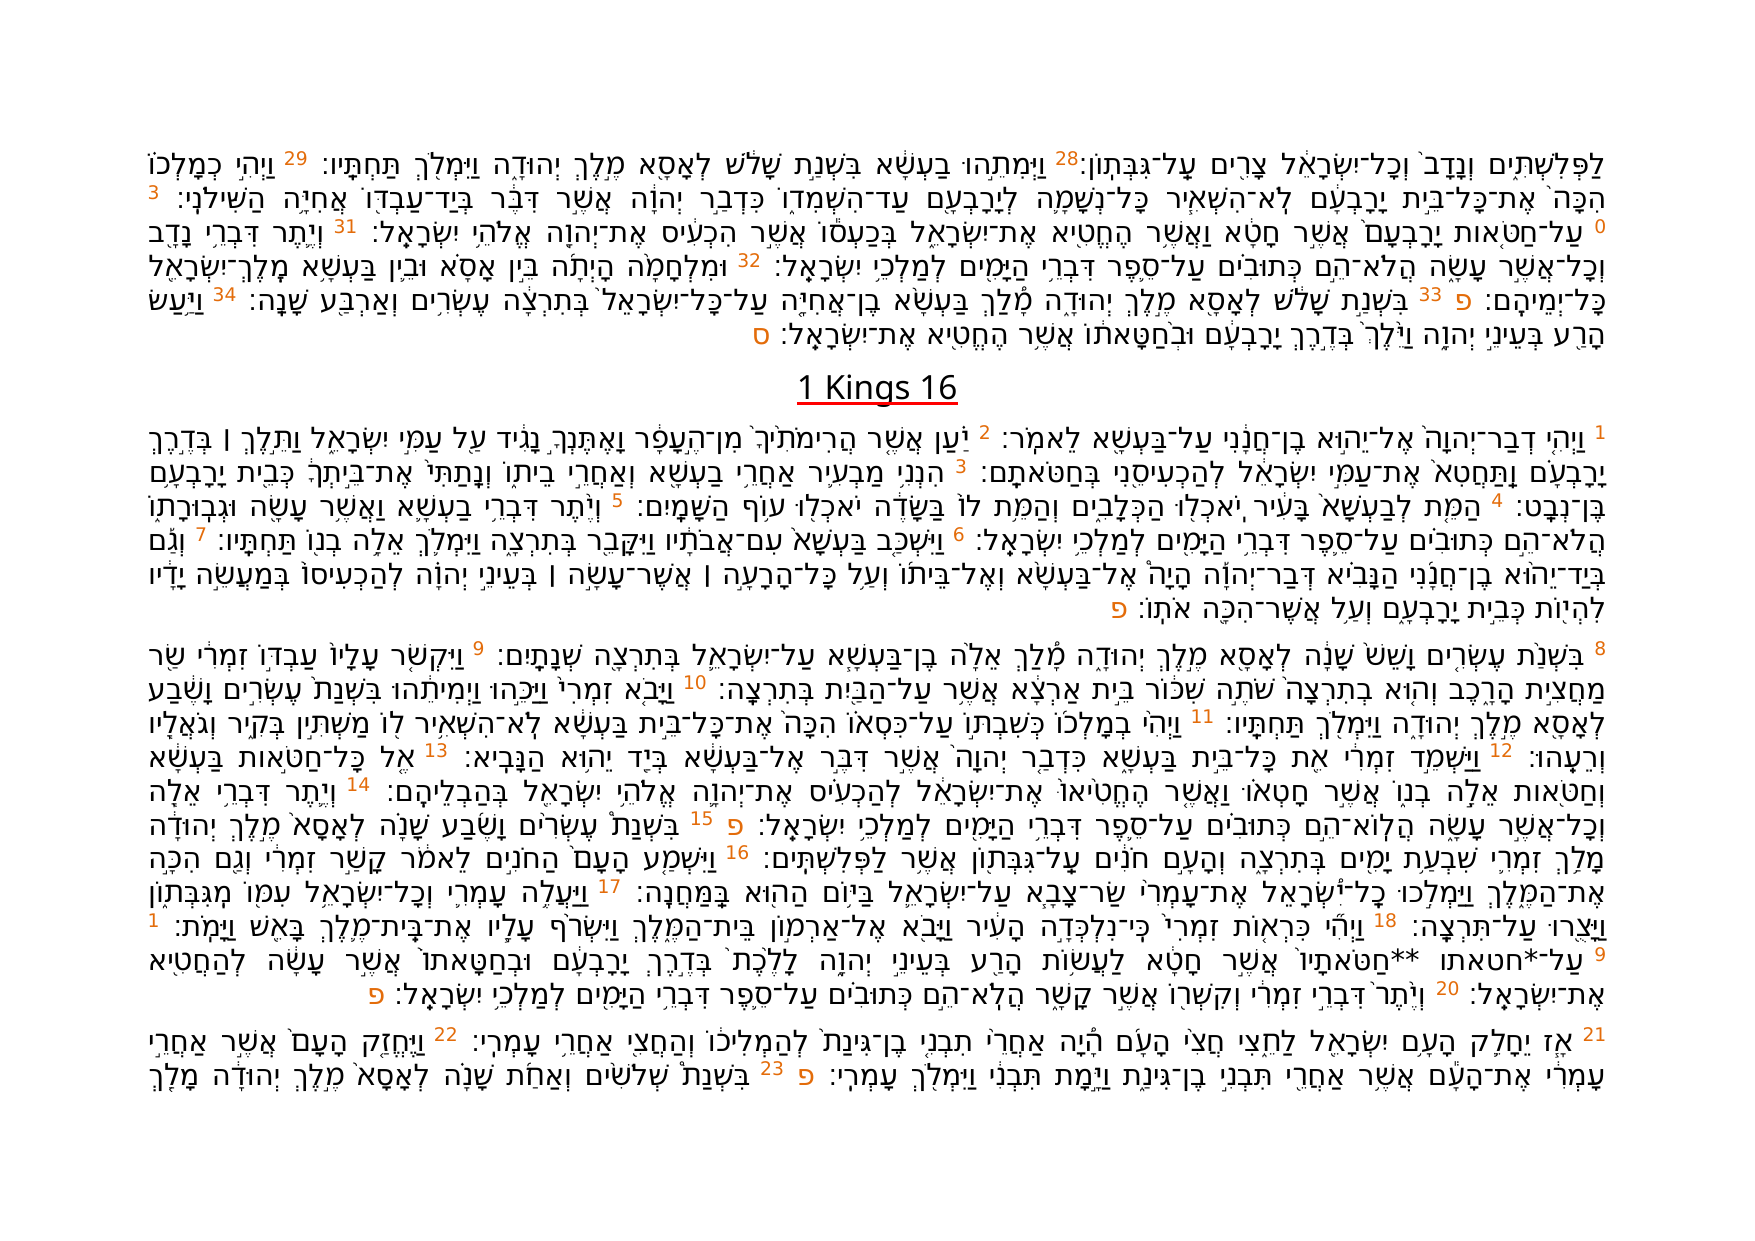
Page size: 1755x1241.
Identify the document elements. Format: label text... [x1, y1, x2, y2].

text 1 Kings 16 [148, 364, 1606, 409]
text 8 בִּשְׁנַ֨ת עֶשְׂרִ֤ים וָשֵׁשׁ֙ שָׁנָ֔ה לְאָסָ֖א מֶ֣לֶךְ יְהוּדָ֑ה מָ֠לַךְ אֵלָ֨ה בֶן־בַּעְשָׁ֧א עַל־יִשְׂרָאֵ֛ל בְּתִרְצָ֖ה שְׁנָתָֽיִם׃ ‬‬9 וַיִּקְשֹׁ֤ר עָלָיו֙ עַבְדּ֣וֹ זִמְרִ֔י שַׂ֖ר מַחֲצִ֣ית הָרָ֑כֶב וְה֤וּא בְתִרְצָה֙ שֹׁתֶ֣ה שִׁכּ֔וֹר בֵּ֣ית אַרְצָ֔א אֲשֶׁ֥ר עַל־הַבַּ֖יִת בְּתִרְצָֽה׃ ‬‬10 וַיָּבֹ֤א זִמְרִי֙ וַיַּכֵּ֣הוּ וַיְמִיתֵ֔הוּ בִּשְׁנַת֙ עֶשְׂרִ֣ים וָשֶׁ֔בַע לְאָסָ֖א מֶ֣לֶךְ יְהוּדָ֑ה וַיִּמְלֹ֖ךְ תַּחְתָּֽיו׃ ‬‬11 וַיְהִ֨י בְמָלְכ֜וֹ כְּשִׁבְתּ֣וֹ עַל־כִּסְא֗וֹ הִכָּה֙ אֶת־כָּל־בֵּ֣ית בַּעְשָׁ֔א לֹֽא־הִשְׁאִ֥יר ל֖וֹ מַשְׁתִּ֣ין בְּקִ֑יר וְגֹאֲלָ֖יו וְרֵעֵֽהוּ׃ ‬‬12 וַיַּשְׁמֵ֣ד זִמְרִ֔י אֵ֖ת כָּל־בֵּ֣ית בַּעְשָׁ֑א כִּדְבַ֤ר יְהוָה֙ אֲשֶׁ֣ר דִּבֶּ֣ר אֶל־בַּעְשָׁ֔א בְּיַ֖ד יֵה֥וּא הַנָּבִֽיא׃ ‬‬13 אֶ֚ל כָּל־חַטֹּ֣אות בַּעְשָׁ֔א וְחַטֹּ֖אות אֵלָ֣ה בְנ֑וֹ אֲשֶׁ֣ר חָטְא֗וּ וַאֲשֶׁ֤ר הֶחֱטִ֙יאוּ֙ אֶת־יִשְׂרָאֵ֔ל לְהַכְעִ֗יס אֶת־יְהוָ֛ה אֱלֹהֵ֥י יִשְׂרָאֵ֖ל בְּהַבְלֵיהֶֽם׃ ‬‬14 וְיֶ֛תֶר דִּבְרֵ֥י אֵלָ֖ה וְכָל־אֲשֶׁ֣ר עָשָׂ֑ה הֲלֽוֹא־הֵ֣ם כְּתוּבִ֗ים עַל־סֵ֛פֶר דִּבְרֵ֥י הַיָּמִ֖ים לְמַלְכֵ֥י יִשְׂרָאֵֽל׃ פ ‬‬15 בִּשְׁנַת֩ עֶשְׂרִ֨ים וָשֶׁ֜בַע שָׁנָ֗ה לְאָסָא֙ מֶ֣לֶךְ יְהוּדָ֔ה מָלַ֥ךְ זִמְרִ֛י שִׁבְעַ֥ת יָמִ֖ים בְּתִרְצָ֑ה וְהָעָ֣ם חֹנִ֔ים עַֽל־גִּבְּת֖וֹן אֲשֶׁ֥ר לַפְּלִשְׁתִּֽים׃ ‬‬16 וַיִּשְׁמַ֤ע הָעָם֙ הַחֹנִ֣ים לֵאמֹ֔ר קָשַׁ֣ר זִמְרִ֔י וְגַ֖ם הִכָּ֣ה אֶת־הַמֶּ֑לֶךְ וַיַּמְלִ֣כוּ כָֽל־יִ֠שְׂרָאֵל אֶת־עָמְרִ֨י שַׂר־צָבָ֧א עַל־יִשְׂרָאֵ֛ל בַּיּ֥וֹם הַה֖וּא בַּֽמַּחֲנֶֽה׃ ‬‬17 וַיַּעֲלֶ֥ה עָמְרִ֛י וְכָל־יִשְׂרָאֵ֥ל עִמּ֖וֹ מִֽגִּבְּת֑וֹן וַיָּצֻ֖רוּ עַל־תִּרְצָֽה׃ ‬‬18 וַיְהִ֞י כִּרְא֤וֹת זִמְרִי֙ כִּֽי־נִלְכְּדָ֣ה הָעִ֔יר וַיָּבֹ֖א אֶל־אַרְמ֣וֹן בֵּית־הַמֶּ֑לֶךְ וַיִּשְׂרֹ֨ף עָלָ֧יו אֶת־בֵּֽית־מֶ֛לֶךְ בָּאֵ֖שׁ וַיָּמֹֽת׃ ‬‬19 עַל־*חטאתו **חַטֹּאתָיו֙ אֲשֶׁ֣ר חָטָ֔א לַעֲשׂ֥וֹת הָרַ֖ע בְּעֵינֵ֣י יְהוָ֑ה לָלֶ֙כֶת֙ בְּדֶ֣רֶךְ יָרָבְעָ֔ם וּבְחַטָּאתוֹ֙ אֲשֶׁ֣ר עָשָׂ֔ה לְהַחֲטִ֖יא אֶת־יִשְׂרָאֵֽל׃ ‬‬20 וְיֶ֙תֶר֙ דִּבְרֵ֣י זִמְרִ֔י וְקִשְׁר֖וֹ אֲשֶׁ֣ר קָשָׁ֑ר הֲלֹֽא־הֵ֣ם כְּתוּבִ֗ים עַל־סֵ֛פֶר דִּבְרֵ֥י הַיָּמִ֖ים לְמַלְכֵ֥י יִשְׂרָאֵֽל׃ פ ‬‬‬‬‬‬‬‬‬‬‬‬‬‬‬‬‬‬‬‬‬‬‬‬‬‬‬‬‬‬‬‬‬‬‬‬‬‬‬‬‬ [148, 638, 1606, 1012]
text 1 וַיְהִ֤י דְבַר־יְהוָה֙ אֶל־יֵה֣וּא בֶן־חֲנָ֔נִי עַל־בַּעְשָׁ֖א לֵאמֹֽר׃ 2 יַ֗עַן אֲשֶׁ֤ר הֲרִימֹתִ֙יךָ֙ מִן־הֶ֣עָפָ֔ר וָאֶתֶּנְךָ֣ נָגִ֔יד עַ֖ל עַמִּ֣י יִשְׂרָאֵ֑ל וַתֵּ֣לֶךְ ׀ בְּדֶ֣רֶךְ יָרָבְעָ֗ם וַֽתַּחֲטִא֙ אֶת־עַמִּ֣י יִשְׂרָאֵ֔ל לְהַכְעִיסֵ֖נִי בְּחַטֹּאתָֽם׃ ‬‬3 הִנְנִ֥י מַבְעִ֛יר אַחֲרֵ֥י בַעְשָׁ֖א וְאַחֲרֵ֣י בֵית֑וֹ וְנָֽתַתִּי֙ אֶת־בֵּ֣יתְךָ֔ כְּבֵ֖ית יָרָבְעָ֥ם בֶּן־נְבָֽט׃ ‬‬4 הַמֵּ֤ת לְבַעְשָׁא֙ בָּעִ֔יר יֹֽאכְל֖וּ הַכְּלָבִ֑ים וְהַמֵּ֥ת לוֹ֙ בַּשָּׂדֶ֔ה יֹאכְל֖וּ ע֥וֹף הַשָּׁמָֽיִם׃ ‬‬5 וְיֶ֨תֶר דִּבְרֵ֥י בַעְשָׁ֛א וַאֲשֶׁ֥ר עָשָׂ֖ה וּגְבֽוּרָת֑וֹ הֲלֹא־הֵ֣ם כְּתוּבִ֗ים עַל־סֵ֛פֶר דִּבְרֵ֥י הַיָּמִ֖ים לְמַלְכֵ֥י יִשְׂרָאֵֽל׃ ‬‬6 וַיִּשְׁכַּ֤ב בַּעְשָׁא֙ עִם־אֲבֹתָ֔יו וַיִּקָּבֵ֖ר בְּתִרְצָ֑ה וַיִּמְלֹ֛ךְ אֵלָ֥ה בְנ֖וֹ תַּחְתָּֽיו׃ ‬‬7 וְגַ֡ם בְּיַד־יֵה֨וּא בֶן־חֲנָ֜נִי הַנָּבִ֗יא דְּבַר־יְהוָ֡ה הָיָה֩ אֶל־בַּעְשָׁ֨א וְאֶל־בֵּית֜וֹ וְעַ֥ל כָּל־הָרָעָ֣ה ׀ אֲשֶׁר־עָשָׂ֣ה ׀ בְּעֵינֵ֣י יְהוָ֗ה לְהַכְעִיסוֹ֙ בְּמַעֲשֵׂ֣ה יָדָ֔יו לִהְי֖וֹת כְּבֵ֣ית יָרָבְעָ֑ם וְעַ֥ל אֲשֶׁר־הִכָּ֖ה אֹתֽוֹ׃ פ ‬‬‬‬‬‬‬‬‬‬‬‬‬‬‬‬‬‬‬‬ [148, 422, 1606, 626]
text 25 וְנָדָ֣ב בֶּן־יָרָבְעָ֗ם מָלַךְ֙ עַל־יִשְׂרָאֵ֔ל בִּשְׁנַ֣ת שְׁתַּ֔יִם לְאָסָ֖א מֶ֣לֶךְ יְהוּדָ֑ה וַיִּמְלֹ֥ךְ עַל־יִשְׂרָאֵ֖ל שְׁנָתָֽיִם׃ ‬‬26 וַיַּ֥עַשׂ הָרַ֖ע בְּעֵינֵ֣י יְהוָ֑ה וַיֵּ֙לֶךְ֙ בְּדֶ֣רֶךְ אָבִ֔יו וּבְ֨חַטָּאת֔וֹ אֲשֶׁ֥ר הֶחֱטִ֖יא אֶת־יִשְׂרָאֵֽל׃ ‬‬27 וַיִּקשֹׁ֨ר עָלָ֜יו בַּעְשָׁ֤א בֶן־אֲחִיָּה֙ לְבֵ֣ית יִשָּׂשכָ֔ר וַיַּכֵּ֣הוּ בַעְשָׁ֔א בְּגִבְּת֖וֹן אֲשֶׁ֣ר לַפְּלִשְׁתִּ֑ים וְנָדָב֙ וְכָל־יִשְׂרָאֵ֔ל צָרִ֖ים עַֽל־גִּבְּתֽוֹן׃‬‬28 וַיְּמִתֵ֣הוּ בַעְשָׁ֔א בִּשְׁנַ֣ת שָׁלֹ֔שׁ לְאָסָ֖א מֶ֣לֶךְ יְהוּדָ֑ה וַיִּמְלֹ֖ךְ תַּחְתָּֽיו׃ ‬‬29 וַיְהִ֣י כְמָלְכ֗וֹ הִכָּה֙ אֶת־כָּל־בֵּ֣ית יָרָבְעָ֔ם לֹֽא־הִשְׁאִ֧יר כָּל־נְשָׁמָ֛ה לְיָרָבְעָ֖ם עַד־הִשְׁמִד֑וֹ כִּדְבַ֣ר יְהוָ֔ה אֲשֶׁ֣ר דִּבֶּ֔ר בְּיַד־עַבְדּ֖וֹ אֲחִיָּ֥ה הַשִּׁילֹנִֽי׃ ‬‬30 עַל־חַטֹּ֤אות יָרָבְעָם֙ אֲשֶׁ֣ר חָטָ֔א וַאֲשֶׁ֥ר הֶחֱטִ֖יא אֶת־יִשְׂרָאֵ֑ל בְּכַעְס֕וֹ אֲשֶׁ֣ר הִכְעִ֔יס אֶת־יְהוָ֖ה אֱלֹהֵ֥י יִשְׂרָאֵֽל׃ ‬‬31 וְיֶ֛תֶר דִּבְרֵ֥י נָדָ֖ב וְכָל־אֲשֶׁ֣ר עָשָׂ֑ה הֲלֹא־הֵ֣ם כְּתוּבִ֗ים עַל־סֵ֛פֶר דִּבְרֵ֥י הַיָּמִ֖ים לְמַלְכֵ֥י יִשְׂרָאֵֽל׃ ‬‬32 וּמִלְחָמָ֨ה הָיְתָ֜ה בֵּ֣ין אָסָ֗א וּבֵ֛ין בַּעְשָׁ֥א מֶֽלֶךְ־יִשְׂרָאֵ֖ל כָּל־יְמֵיהֶֽם׃ פ ‬‬33 בִּשְׁנַ֣ת שָׁלֹ֔שׁ לְאָסָ֖א מֶ֣לֶךְ יְהוּדָ֑ה מָ֠לַךְ בַּעְשָׁ֨א בֶן־אֲחִיָּ֤ה עַל־כָּל־יִשְׂרָאֵל֙ בְּתִרְצָ֔ה עֶשְׂרִ֥ים וְאַרְבַּ֖ע שָׁנָֽה׃ ‬‬34 וַיַּ֥עַשׂ הָרַ֖ע בְּעֵינֵ֣י יְהוָ֑ה וַיֵּ֙לֶךְ֙ בְּדֶ֣רֶךְ יָרָבְעָ֔ם וּבְ֨חַטָּאת֔וֹ אֲשֶׁ֥ר הֶחֱטִ֖יא אֶת־יִשְׂרָאֵֽל׃ ס ‬‬‬‬‬‬‬‬‬‬‬‬‬‬‬‬‬‬‬‬‬‬‬‬‬‬‬‬‬‬‬‬ [148, 148, 1606, 351]
text 21 אָ֧ז יֵחָלֵ֛ק הָעָ֥ם יִשְׂרָאֵ֖ל לַחֵ֑צִי חֲצִ֨י הָעָ֜ם הָ֠יָה אַחֲרֵ֨י תִבְנִ֤י בֶן־גִּינַת֙ לְהַמְלִיכ֔וֹ וְהַחֲצִ֖י אַחֲרֵ֥י עָמְרִֽי׃ ‬‬22 וַיֶּחֱזַ֤ק הָעָם֙ אֲשֶׁ֣ר אַחֲרֵ֣י עָמְרִ֔י אֶת־הָעָ֕ם אֲשֶׁ֥ר אַחֲרֵ֖י תִּבְנִ֣י בֶן־גִּינַ֑ת וַיָּ֣מָת תִּבְנִ֔י וַיִּמְלֹ֖ךְ עָמְרִֽי׃ פ ‬‬23 בִּשְׁנַת֩ שְׁלֹשִׁ֨ים וְאַחַ֜ת שָׁנָ֗ה לְאָסָא֙ מֶ֣לֶךְ יְהוּדָ֔ה מָלַ֤ךְ עָמְרִי֙ עַל־יִשְׂרָאֵ֔ל שְׁתֵּ֥ים עֶשְׂרֵ֖ה שָׁנָ֑ה בְּתִרְצָ֖ה מָלַ֥ךְ שֵׁשׁ־שָׁנִֽים׃ ‬‬24 וַיִּ֜קֶן אֶת־הָהָ֥ר שֹׁמְר֛וֹן מֵ֥אֶת שֶׁ֖מֶר בְּכִכְּרַ֣יִם כָּ֑סֶף וַיִּ֙בֶן֙ אֶת־הָהָ֔ר וַיִּקְרָ֗א אֶת־שֵׁ֤ם הָעִיר֙ אֲשֶׁ֣ר בָּנָ֔ה עַ֣ל שֶׁם־שֶׁ֔מֶר אֲדֹנֵ֖י הָהָ֥ר שֹׁמְרֽוֹן׃ ‬‬25 וַיַּעֲשֶׂ֥ה עָמְרִ֛י הָרַ֖ע בְּעֵינֵ֣י יְהוָ֑ה וַיָּ֕רַע מִכֹּ֖ל אֲשֶׁ֥ר לְפָנָֽיו׃ ‬‬26 וַיֵּ֗לֶךְ בְּכָל־דֶּ֙רֶךְ֙ יָרָבְעָ֣ם בֶּן־נְבָ֔ט *ובחטאתיו **וּבְחַטָּאת֔וֹ אֲשֶׁ֥ר הֶחֱטִ֖יא אֶת־יִשְׂרָאֵ֑ל לְהַכְעִ֗יס אֶת־יְהוָ֛ה אֱלֹהֵ֥י יִשְׂרָאֵ֖ל בְּהַבְלֵיהֶֽם׃ ‬‬27 וְיֶ֨תֶר דִּבְרֵ֤י עָמְרִי֙ אֲשֶׁ֣ר עָשָׂ֔ה וּגְבוּרָת֖וֹ אֲשֶׁ֣ר עָשָׂ֑ה הֲלֹֽא־הֵ֣ם כְּתוּבִ֗ים עַל־סֵ֛פֶר דִּבְרֵ֥י הַיָּמִ֖ים לְמַלְכֵ֥י יִשְׂרָאֵֽל׃ ‬‬28 וַיִּשְׁכַּ֤ב עָמְרִי֙ עִם־אֲבֹתָ֔יו וַיִּקָּבֵ֖ר בְּשֹׁמְר֑וֹן וַיִּמְלֹ֛ךְ אַחְאָ֥ב בְּנ֖וֹ תַּחְתָּֽיו׃ פ ‬‬‬‬‬‬‬‬‬‬‬‬‬‬‬‬‬‬‬‬‬‬‬‬‬‬ [148, 1024, 1606, 1092]
